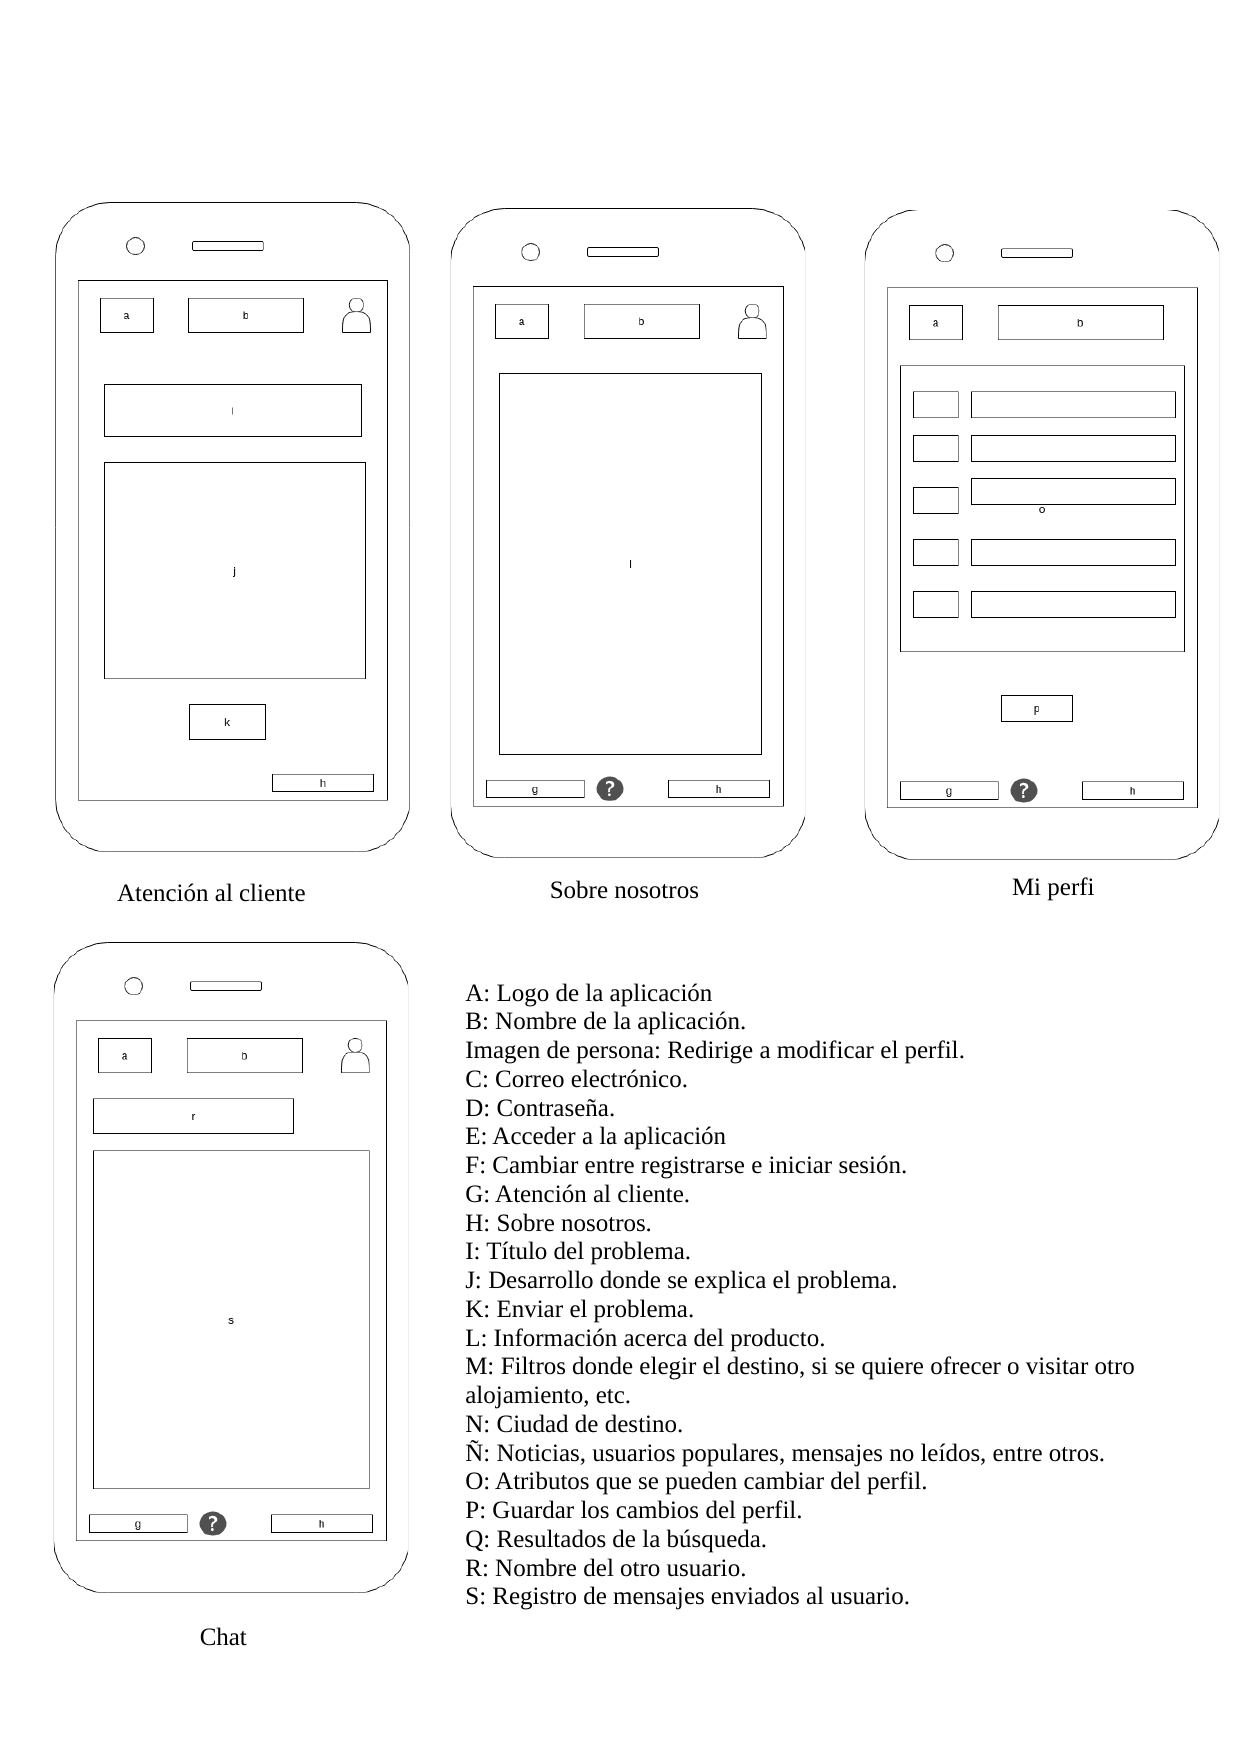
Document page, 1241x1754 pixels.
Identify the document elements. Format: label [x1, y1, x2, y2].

picture [53, 942, 409, 1593]
picture [864, 210, 1220, 860]
picture [55, 202, 410, 852]
picture [450, 208, 805, 858]
